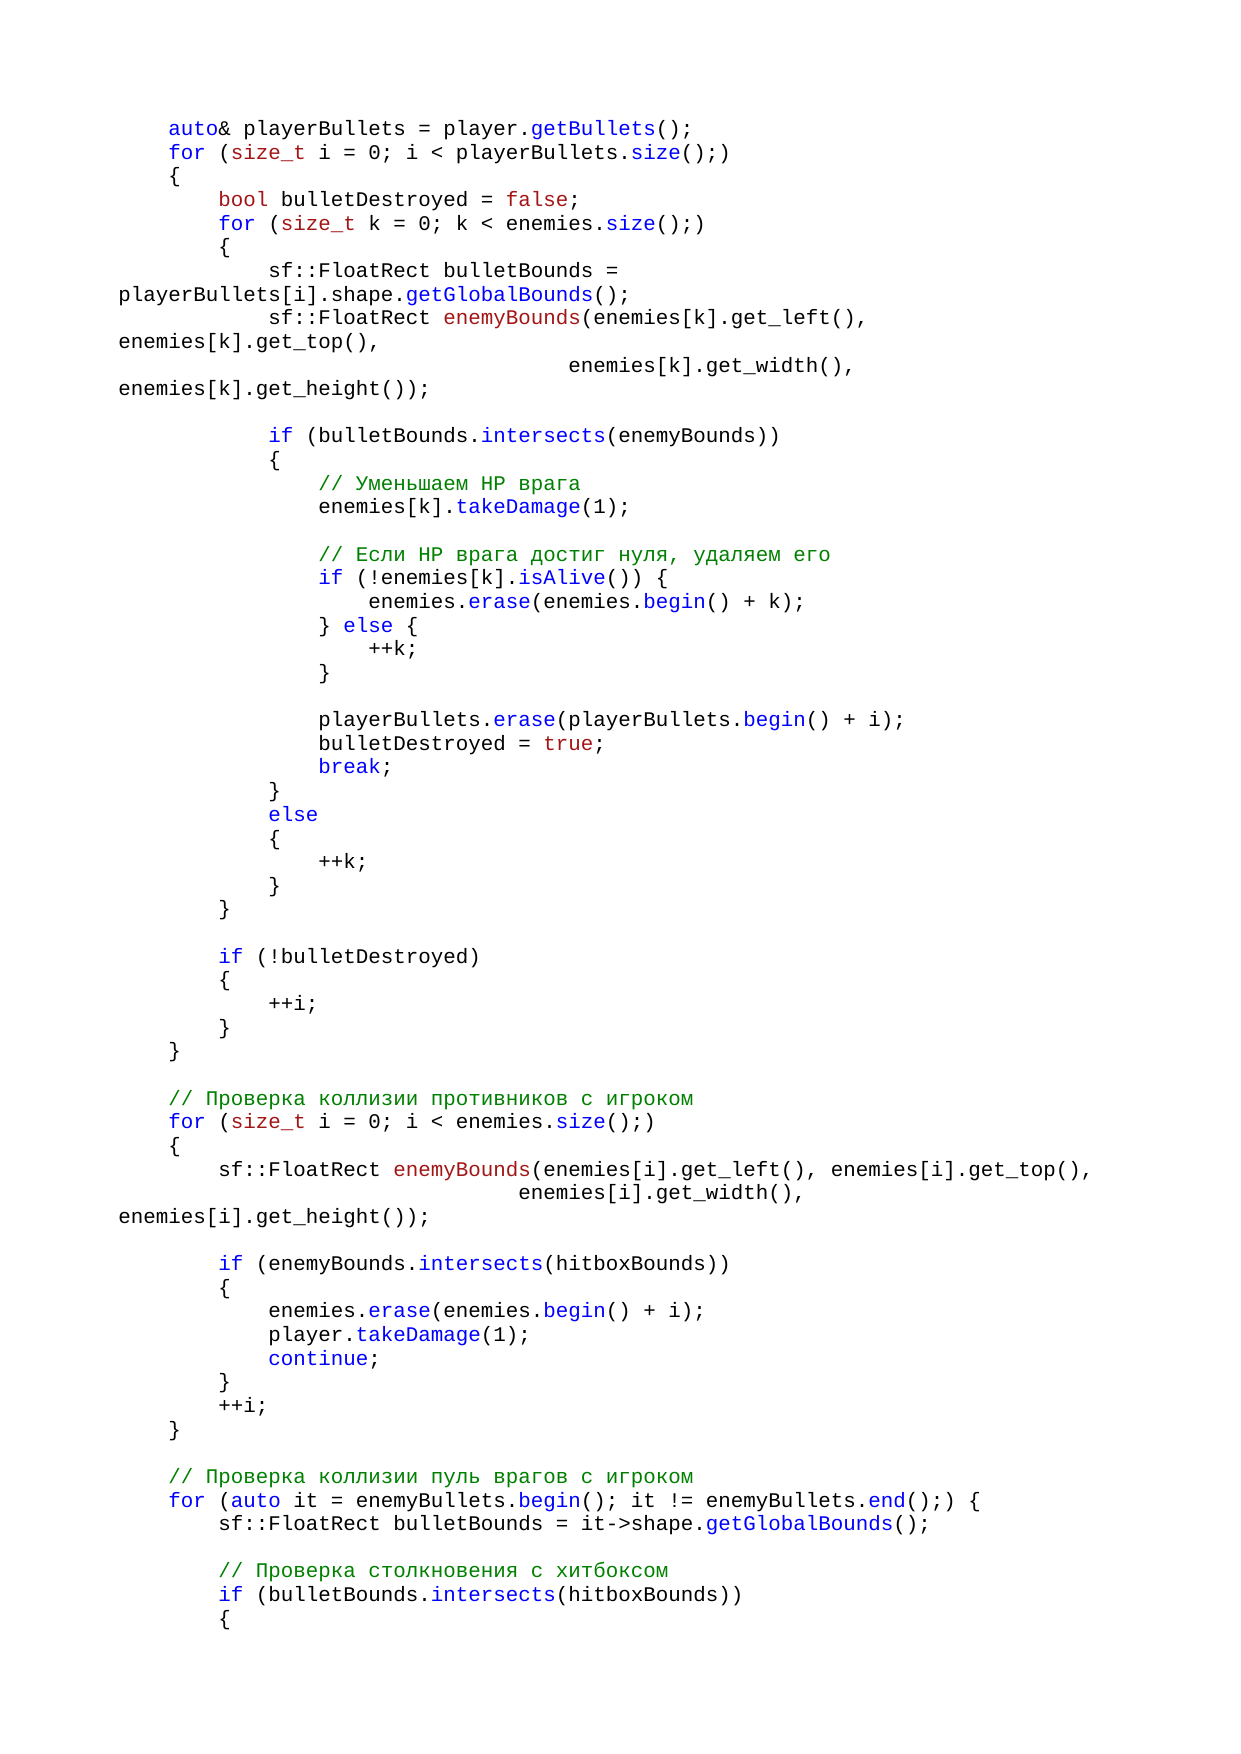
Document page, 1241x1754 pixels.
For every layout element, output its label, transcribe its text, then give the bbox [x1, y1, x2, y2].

text } [118, 780, 1122, 804]
text for (size_t i = 0; i < enemies.size();) [118, 1111, 1122, 1135]
text ++k; [118, 638, 1122, 662]
text // Если HP врага достиг нуля, удаляем его [118, 544, 1122, 567]
text enemies[k].takeDamage(1); [118, 496, 1122, 520]
text auto& playerBullets = player.getBullets(); [118, 118, 1122, 142]
text } [118, 898, 1122, 922]
text { [118, 969, 1122, 993]
text enemies[k].get_width(), enemies[k].get_height()); [118, 354, 1122, 402]
text sf::FloatRect bulletBounds = it->shape.getGlobalBounds(); [118, 1513, 1122, 1537]
text enemies.erase(enemies.begin() + k); [118, 591, 1122, 615]
text { [118, 1277, 1122, 1300]
text continue; [118, 1348, 1122, 1371]
text if (bulletBounds.intersects(hitboxBounds)) [118, 1584, 1122, 1608]
text } [118, 1419, 1122, 1442]
text // Проверка коллизии пуль врагов с игроком [118, 1466, 1122, 1489]
text for (size_t i = 0; i < playerBullets.size();) [118, 142, 1122, 165]
text bool bulletDestroyed = false; [118, 189, 1122, 213]
text sf::FloatRect bulletBounds = playerBullets[i].shape.getGlobalBounds(); [118, 260, 1122, 307]
text else [118, 804, 1122, 827]
text } [118, 1040, 1122, 1064]
text ++k; [118, 851, 1122, 875]
text { [118, 449, 1122, 473]
text } [118, 662, 1122, 686]
text ++i; [118, 993, 1122, 1017]
text { [118, 236, 1122, 260]
text for (size_t k = 0; k < enemies.size();) [118, 213, 1122, 236]
text } else { [118, 615, 1122, 638]
text if (!enemies[k].isAlive()) { [118, 567, 1122, 591]
text } [118, 1017, 1122, 1040]
text player.takeDamage(1); [118, 1324, 1122, 1348]
text bulletDestroyed = true; [118, 733, 1122, 757]
text // Проверка коллизии противников с игроком [118, 1088, 1122, 1111]
text { [118, 165, 1122, 189]
text sf::FloatRect enemyBounds(enemies[k].get_left(), enemies[k].get_top(), [118, 307, 1122, 354]
text } [118, 1371, 1122, 1395]
text } [118, 875, 1122, 898]
text if (!bulletDestroyed) [118, 946, 1122, 969]
text if (enemyBounds.intersects(hitboxBounds)) [118, 1253, 1122, 1277]
text enemies.erase(enemies.begin() + i); [118, 1300, 1122, 1324]
text { [118, 1608, 1122, 1631]
text playerBullets.erase(playerBullets.begin() + i); [118, 709, 1122, 733]
text for (auto it = enemyBullets.begin(); it != enemyBullets.end();) { [118, 1489, 1122, 1513]
text // Проверка столкновения с хитбоксом [118, 1561, 1122, 1584]
text // Уменьшаем HP врага [118, 473, 1122, 496]
text ++i; [118, 1395, 1122, 1419]
text enemies[i].get_width(), enemies[i].get_height()); [118, 1182, 1122, 1229]
text sf::FloatRect enemyBounds(enemies[i].get_left(), enemies[i].get_top(), [118, 1158, 1122, 1182]
text break; [118, 757, 1122, 780]
text { [118, 1135, 1122, 1158]
text { [118, 827, 1122, 851]
text if (bulletBounds.intersects(enemyBounds)) [118, 426, 1122, 449]
